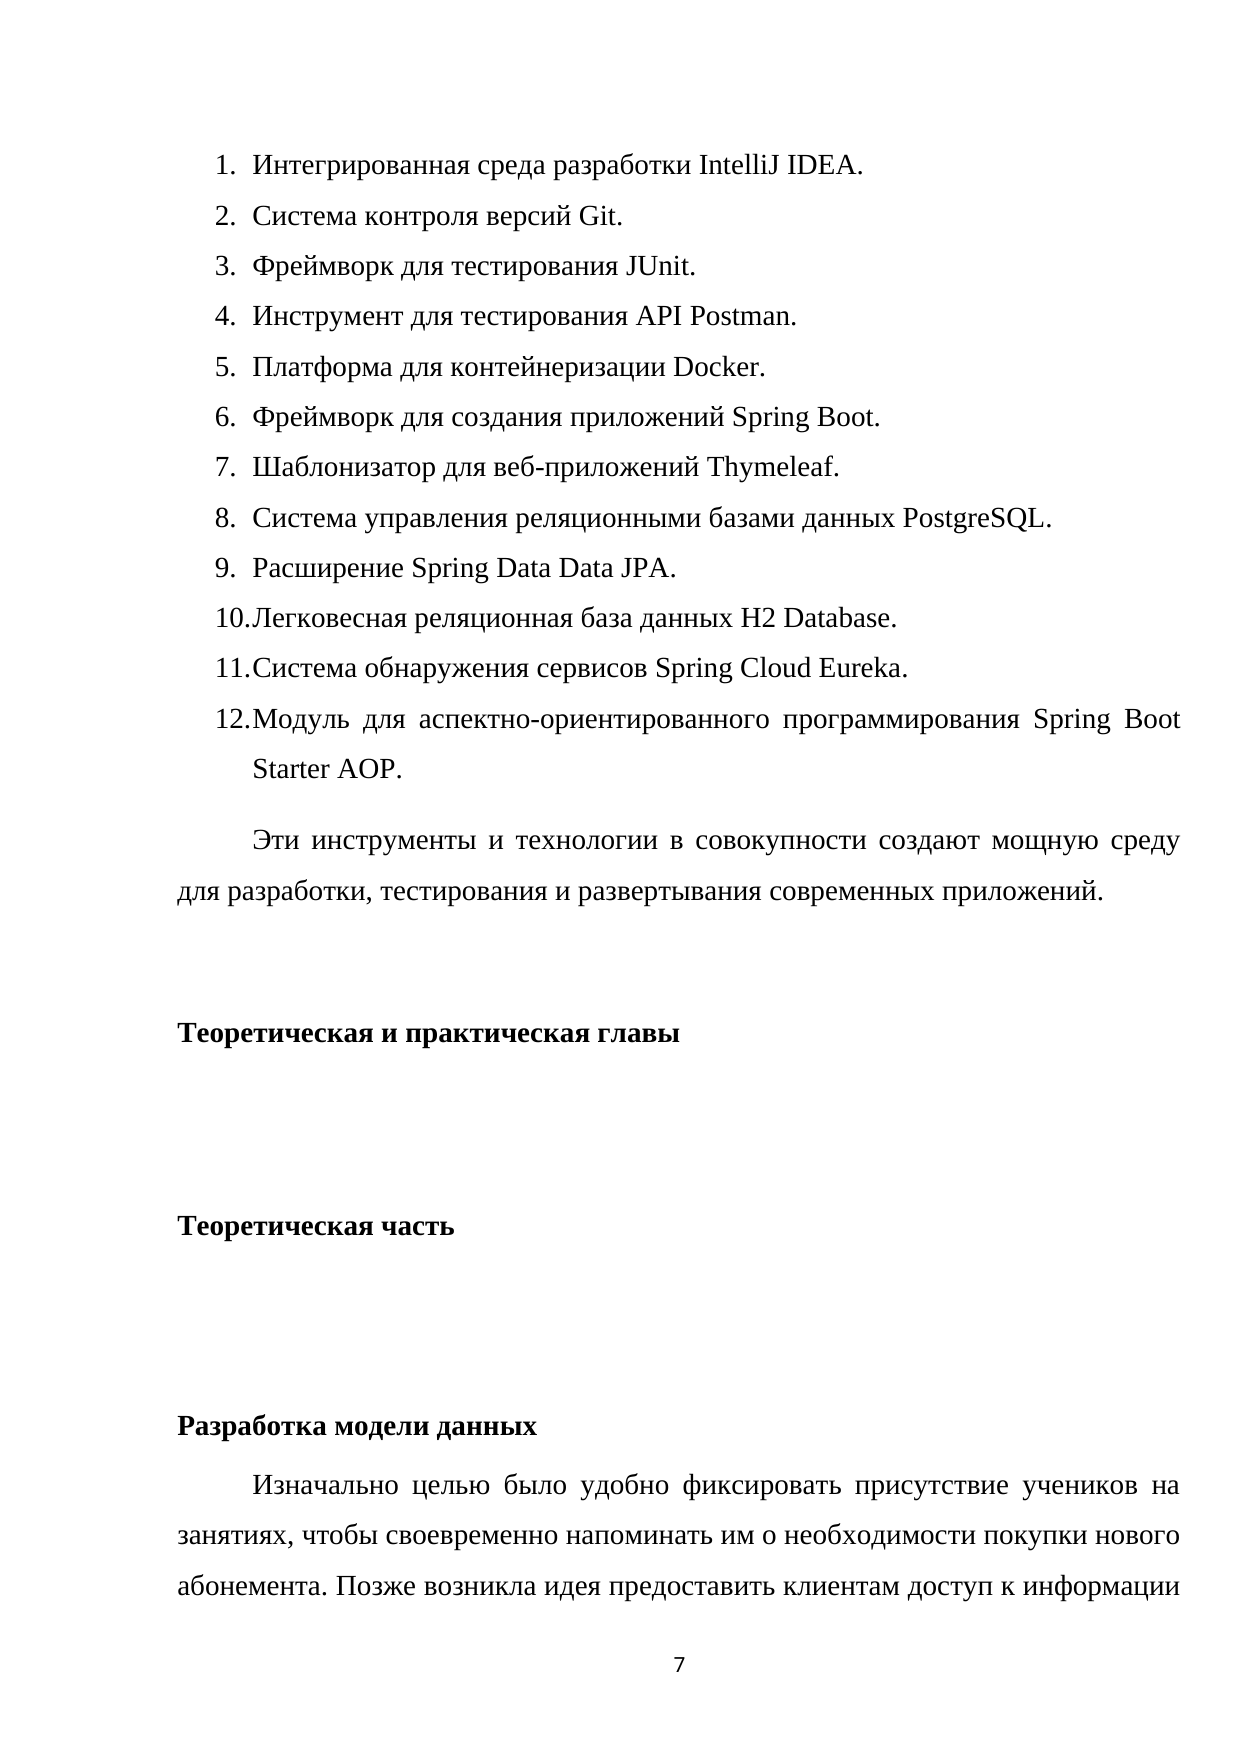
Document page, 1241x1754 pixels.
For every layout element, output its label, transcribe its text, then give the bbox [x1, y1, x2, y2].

list Интегрированная среда разработки IntelliJ IDEA. [214, 147, 1181, 181]
list Шаблонизатор для веб-приложений Thymeleaf. [214, 449, 1181, 483]
list Модуль для аспектно-ориентированного программирования Spring Boot Starter AOP. [214, 701, 1181, 785]
list Легковесная реляционная база данных H2 Database. [214, 600, 1181, 634]
list Система управления реляционными базами данных PostgreSQL. [214, 500, 1181, 533]
list Инструмент для тестирования API Postman. [214, 298, 1181, 332]
subtitle Разработка модели данных [177, 1408, 1181, 1442]
subtitle Теоретическая часть [177, 1208, 1181, 1241]
list Фреймворк для тестирования JUnit. [214, 248, 1181, 282]
list Расширение Spring Data Data JPA. [214, 550, 1181, 583]
list Система контроля версий Git. [214, 198, 1181, 231]
text Изначально целью было удобно фиксировать присутствие учеников на занятиях, чтобы своевременно напоминать им о необходимости покупки нового абонемента. Позже возникла идея предоставить клиентам доступ к информации [177, 1467, 1181, 1601]
subtitle Теоретическая и практическая главы [177, 1015, 1181, 1048]
list Фреймворк для создания приложений Spring Boot. [214, 399, 1181, 433]
list Платформа для контейнеризации Docker. [214, 349, 1181, 382]
text Эти инструменты и технологии в совокупности создают мощную среду для разработки, тестирования и развертывания современных приложений. [177, 822, 1181, 906]
list Система обнаружения сервисов Spring Cloud Eureka. [214, 651, 1181, 684]
